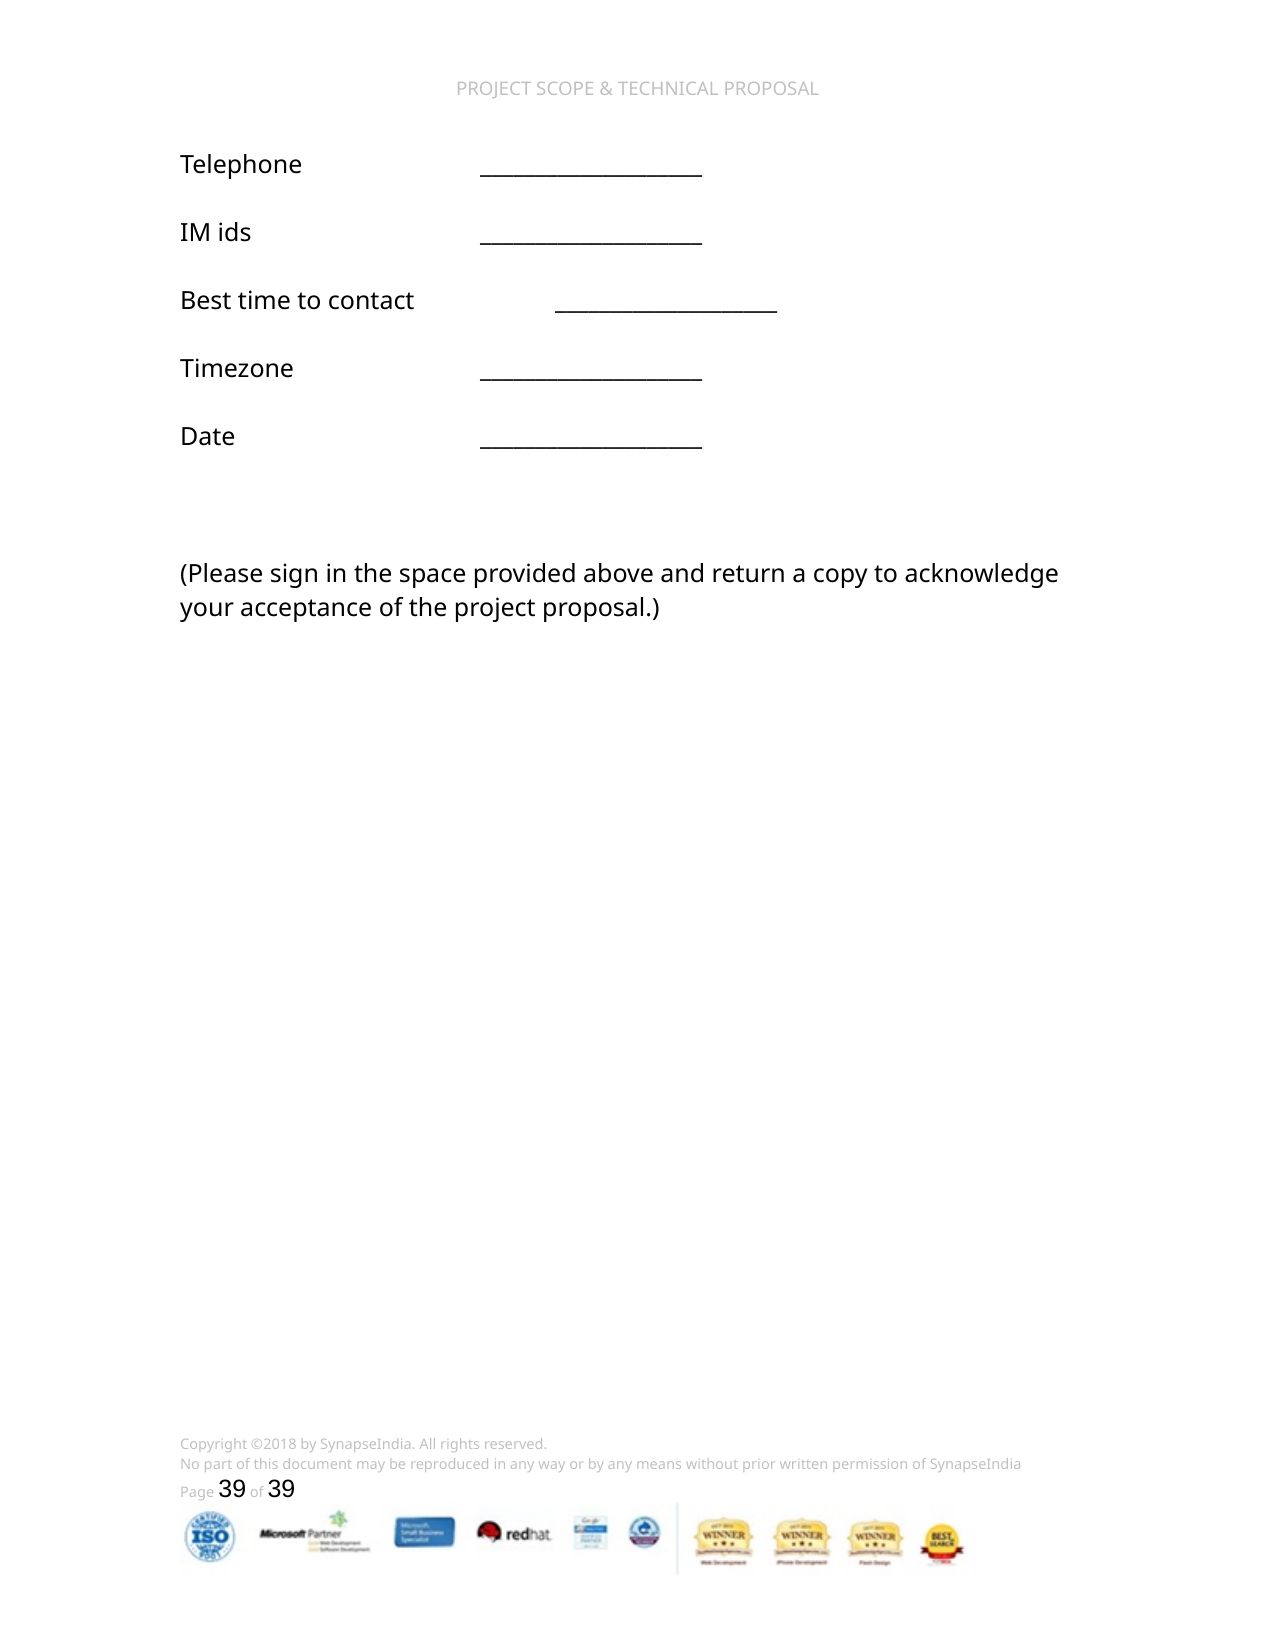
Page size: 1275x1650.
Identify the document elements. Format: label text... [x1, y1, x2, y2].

text Telephone ____________________ [180, 147, 1095, 181]
text (Please sign in the space provided above and return a copy to acknowledge your acceptance of the project proposal.) [180, 555, 1095, 623]
text Timezone ____________________ [180, 351, 1095, 385]
text Date ____________________ [180, 419, 1095, 453]
picture [180, 1502, 977, 1578]
text IM ids ____________________ [180, 215, 1095, 249]
text Best time to contact ____________________ [180, 283, 1095, 317]
